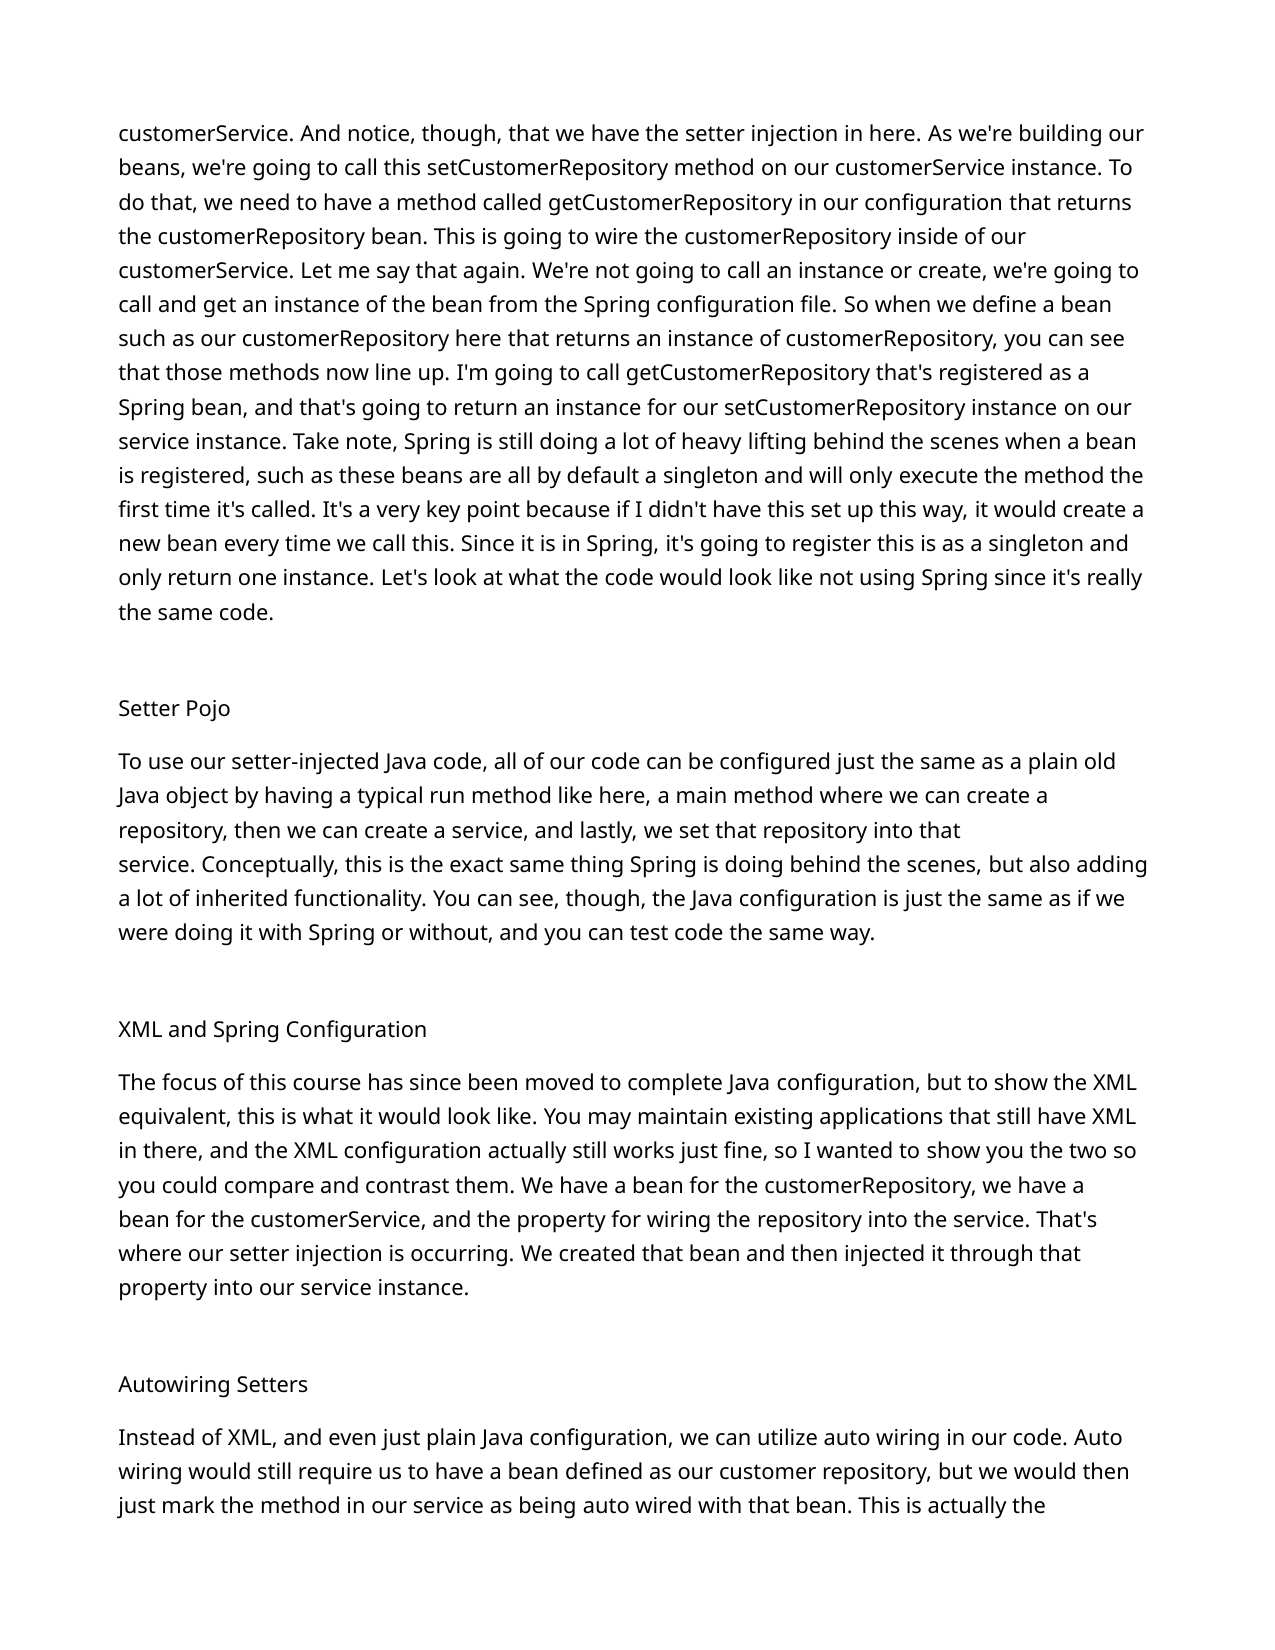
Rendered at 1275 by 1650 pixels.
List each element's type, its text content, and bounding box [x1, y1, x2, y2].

subtitle XML and Spring Configuration [118, 1014, 1157, 1044]
subtitle Setter Pojo [118, 693, 1157, 723]
text The focus of this course has since been moved to complete Java configuration, but to show the XML equivalent, this is what it would look like. You may maintain existing applications that still have XML in there, and the XML configuration actually still works just fine, so I wanted to show you the two so you could compare and contrast them. We have a bean for the customerRepository, we have a bean for the customerService, and the property for wiring the repository into the service. That's where our setter injection is occurring. We created that bean and then injected it through that property into our service instance. [118, 1067, 1157, 1302]
text To use our setter‑injected Java code, all of our code can be configured just the same as a plain old Java object by having a typical run method like here, a main method where we can create a repository, then we can create a service, and lastly, we set that repository into that service. Conceptually, this is the exact same thing Spring is doing behind the scenes, but also adding a lot of inherited functionality. You can see, though, the Java configuration is just the same as if we were doing it with Spring or without, and you can test code the same way. [118, 746, 1157, 947]
text customerService. And notice, though, that we have the setter injection in here. As we're building our beans, we're going to call this setCustomerRepository method on our customerService instance. To do that, we need to have a method called getCustomerRepository in our configuration that returns the customerRepository bean. This is going to wire the customerRepository inside of our customerService. Let me say that again. We're not going to call an instance or create, we're going to call and get an instance of the bean from the Spring configuration file. So when we define a bean such as our customerRepository here that returns an instance of customerRepository, you can see that those methods now line up. I'm going to call getCustomerRepository that's registered as a Spring bean, and that's going to return an instance for our setCustomerRepository instance on our service instance. Take note, Spring is still doing a lot of heavy lifting behind the scenes when a bean is registered, such as these beans are all by default a singleton and will only execute the method the first time it's called. It's a very key point because if I didn't have this set up this way, it would create a new bean every time we call this. Since it is in Spring, it's going to register this is as a singleton and only return one instance. Let's look at what the code would look like not using Spring since it's really the same code. [118, 118, 1157, 626]
subtitle Autowiring Setters [118, 1369, 1157, 1398]
text Instead of XML, and even just plain Java configuration, we can utilize auto wiring in our code. Auto wiring would still require us to have a bean defined as our customer repository, but we would then just mark the method in our service as being auto wired with that bean. This is actually the [118, 1422, 1157, 1520]
